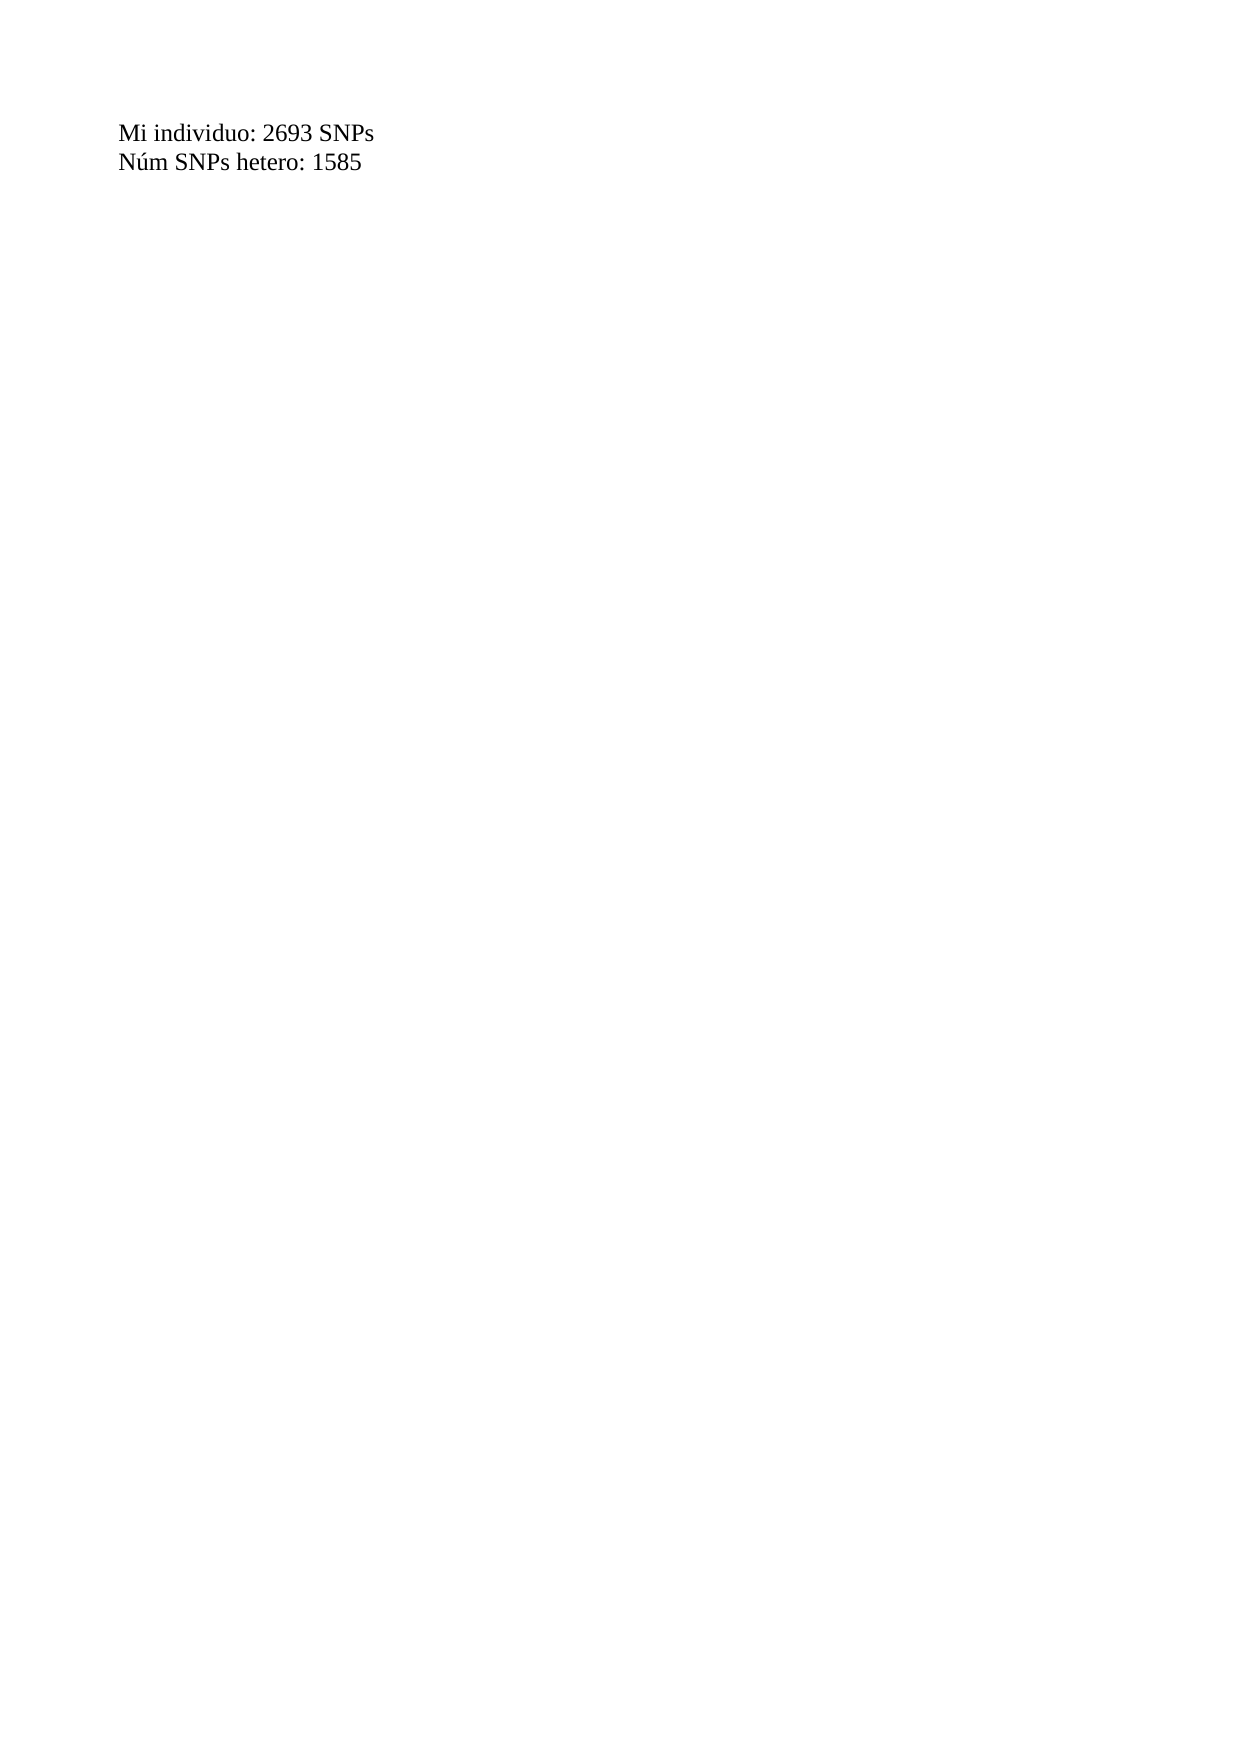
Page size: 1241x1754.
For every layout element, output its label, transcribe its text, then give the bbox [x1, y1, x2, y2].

text Mi individuo: 2693 SNPs [118, 118, 1122, 147]
text Núm SNPs hetero: 1585 [118, 147, 1122, 176]
